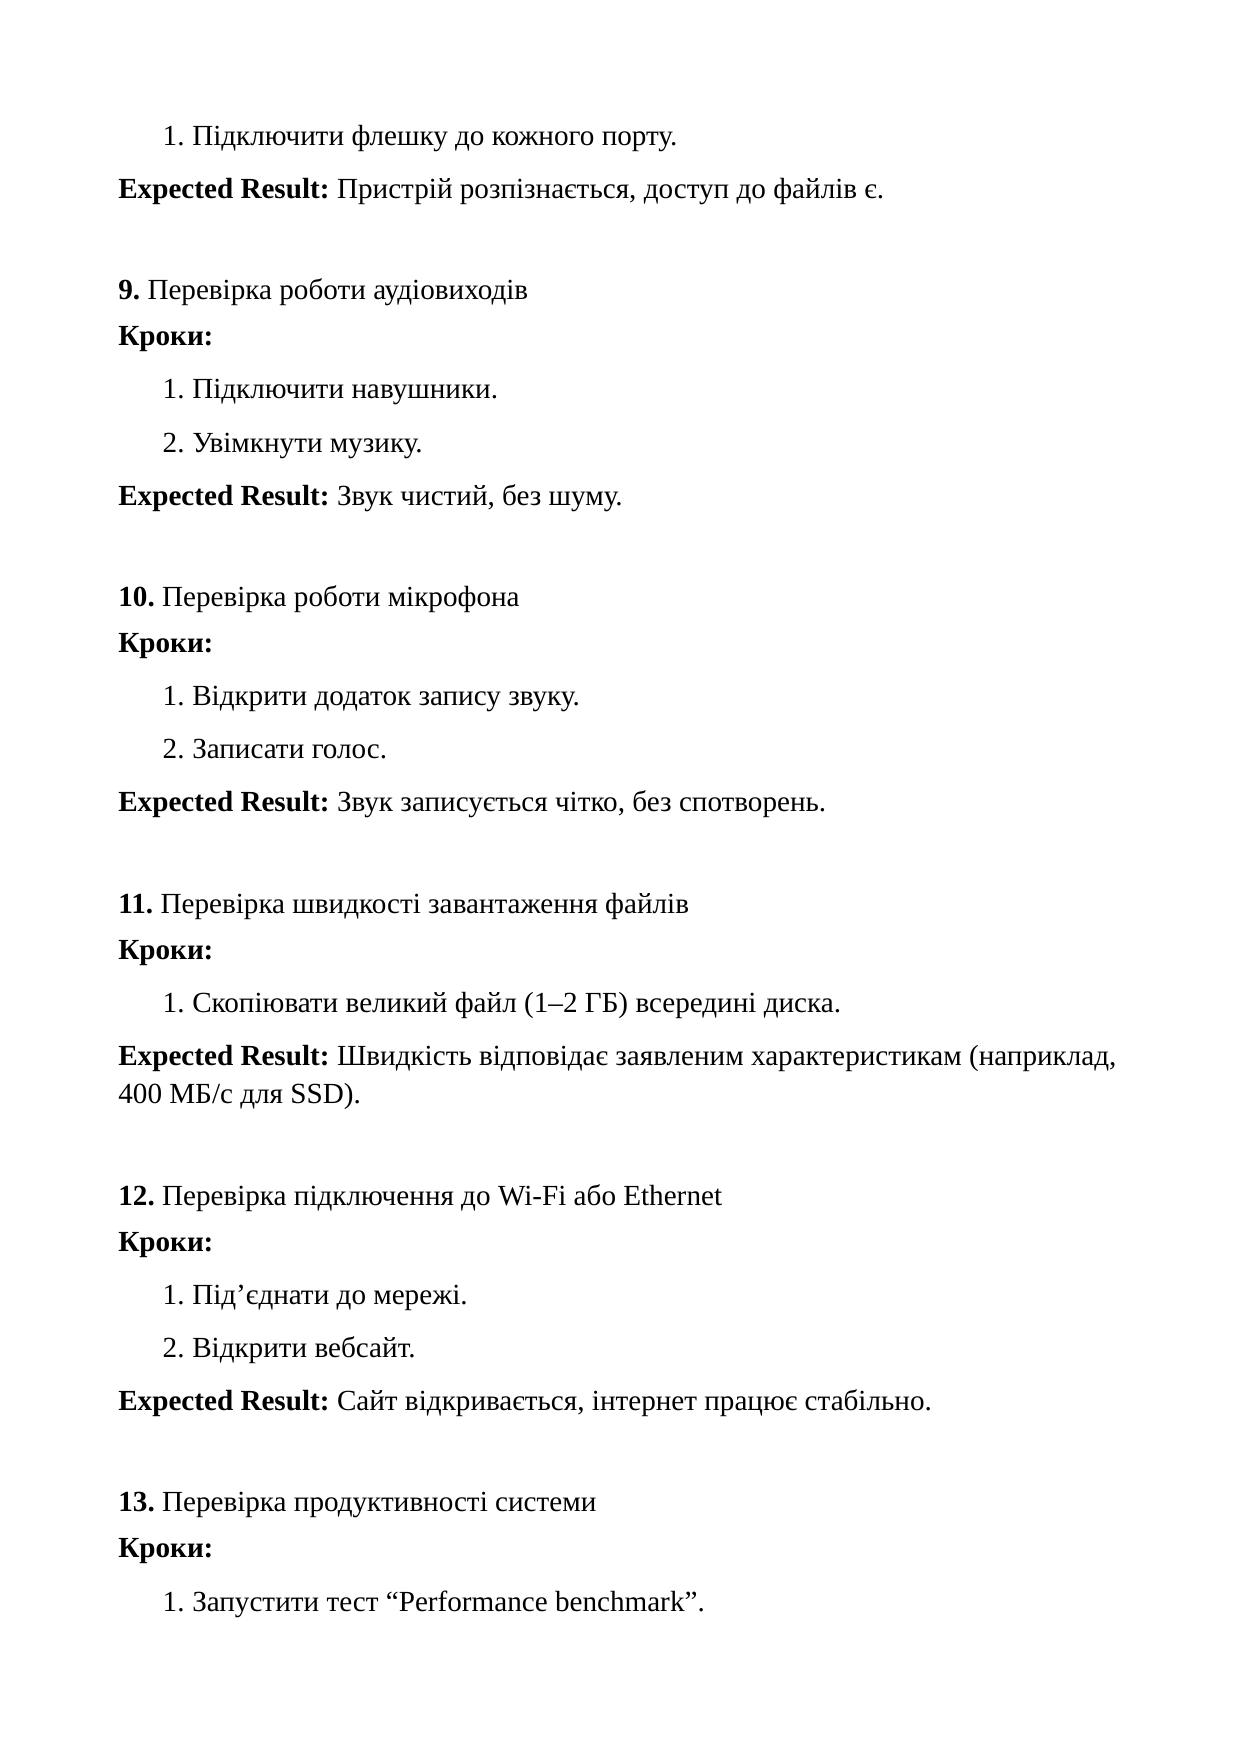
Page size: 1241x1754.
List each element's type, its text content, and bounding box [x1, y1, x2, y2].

list Підключити навушники. [162, 372, 1122, 405]
text Expected Result: Звук чистий, без шуму. [118, 478, 1122, 511]
list Запустити тест “Performance benchmark”. [162, 1584, 1122, 1617]
list Підключити флешку до кожного порту. [162, 118, 1122, 152]
list Скопіювати великий файл (1–2 ГБ) всередині диска. [162, 985, 1122, 1018]
subtitle 12. Перевірка підключення до Wi-Fi або Ethernet [118, 1178, 1122, 1211]
text Expected Result: Пристрій розпізнається, доступ до файлів є. [118, 171, 1122, 205]
text Кроки: [118, 625, 1122, 659]
text Expected Result: Швидкість відповідає заявленим характеристикам (наприклад, 400 МБ/с для SSD). [118, 1038, 1122, 1110]
text Кроки: [118, 1224, 1122, 1257]
text Expected Result: Сайт відкривається, інтернет працює стабільно. [118, 1383, 1122, 1417]
subtitle 9. Перевірка роботи аудіовиходів [118, 272, 1122, 306]
list Записати голос. [162, 731, 1122, 765]
list Увімкнути музику. [162, 425, 1122, 458]
list Під’єднати до мережі. [162, 1277, 1122, 1311]
subtitle 10. Перевірка роботи мікрофона [118, 579, 1122, 613]
list Відкрити додаток запису звуку. [162, 678, 1122, 712]
subtitle 13. Перевірка продуктивності системи [118, 1484, 1122, 1518]
text Кроки: [118, 1531, 1122, 1564]
subtitle 11. Перевірка швидкості завантаження файлів [118, 886, 1122, 919]
list Відкрити вебсайт. [162, 1330, 1122, 1364]
text Кроки: [118, 318, 1122, 352]
text Кроки: [118, 932, 1122, 965]
text Expected Result: Звук записується чітко, без спотворень. [118, 784, 1122, 818]
